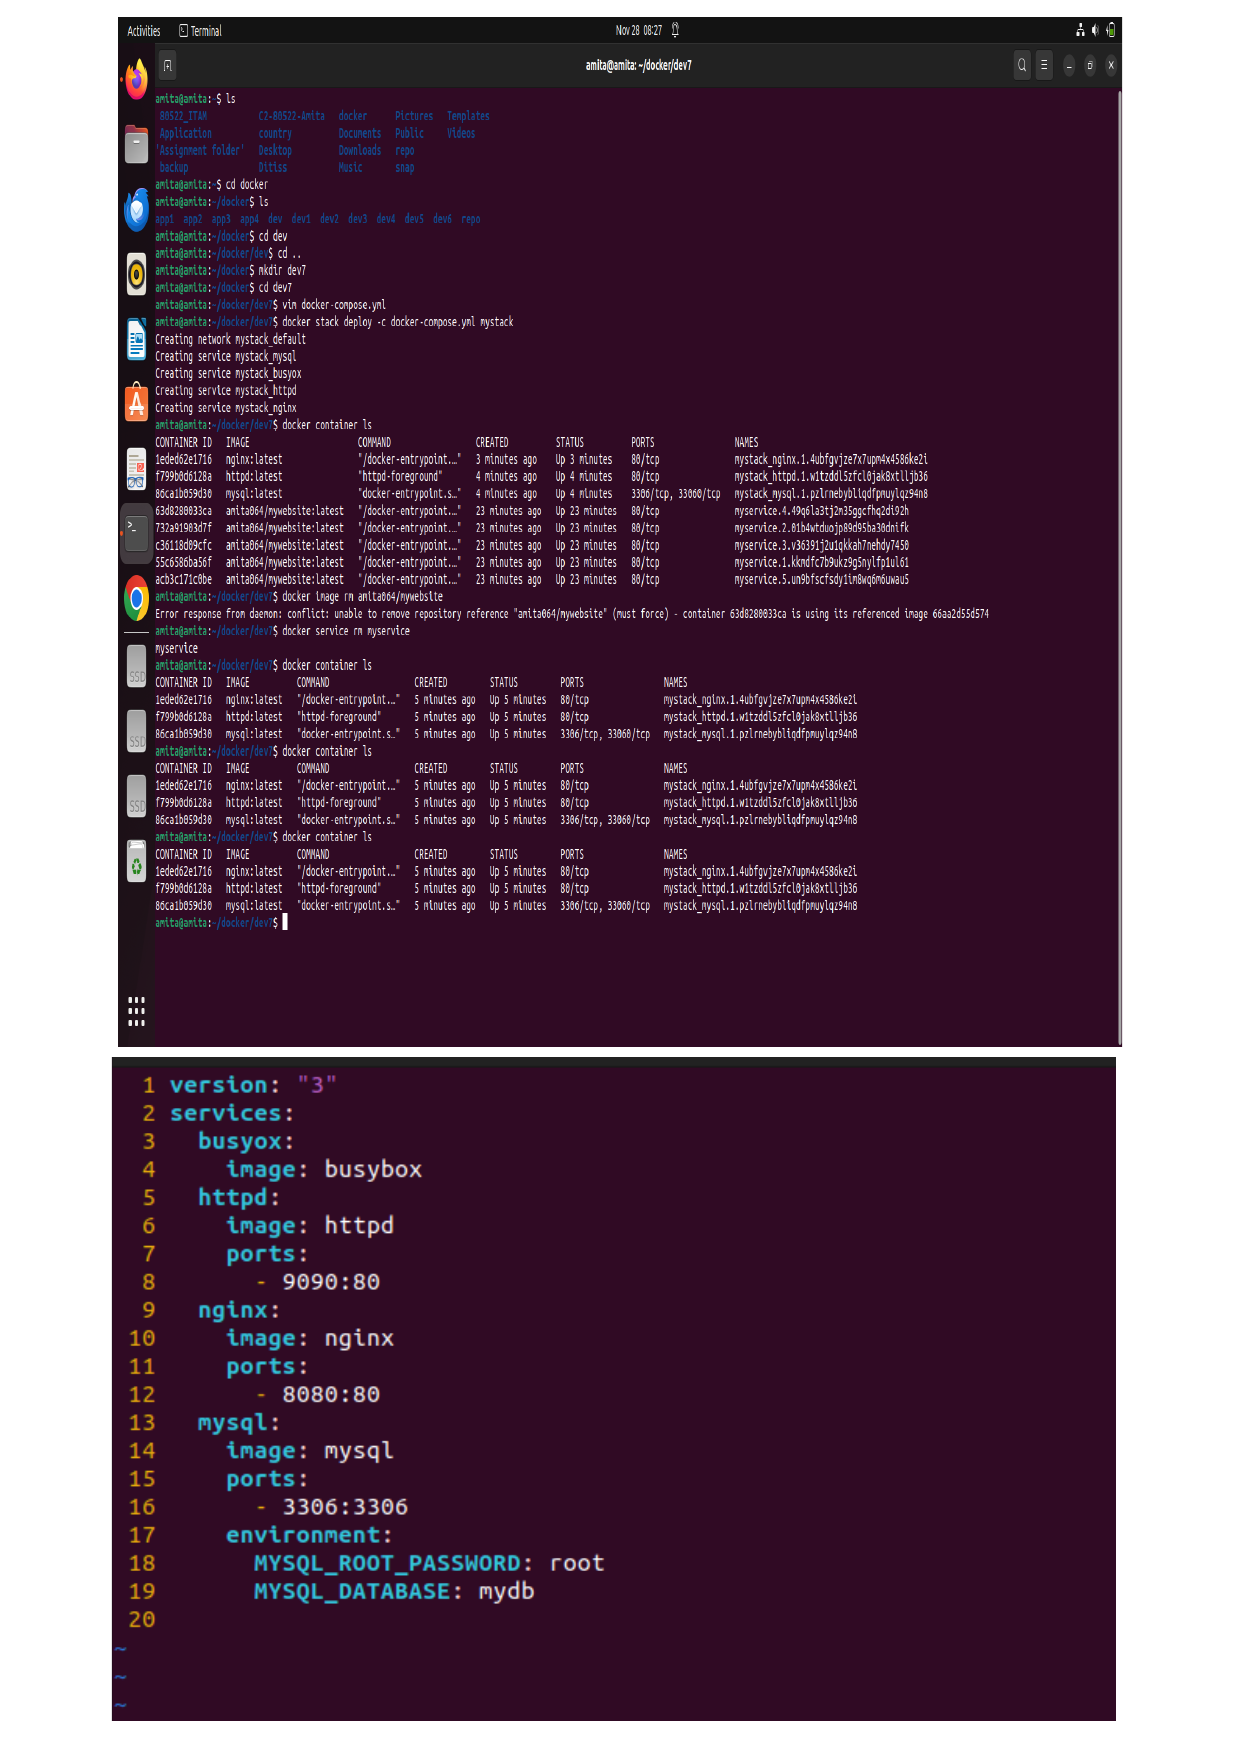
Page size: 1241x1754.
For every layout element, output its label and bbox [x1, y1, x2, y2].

picture [118, 17, 1123, 1047]
picture [111, 1057, 1116, 1721]
